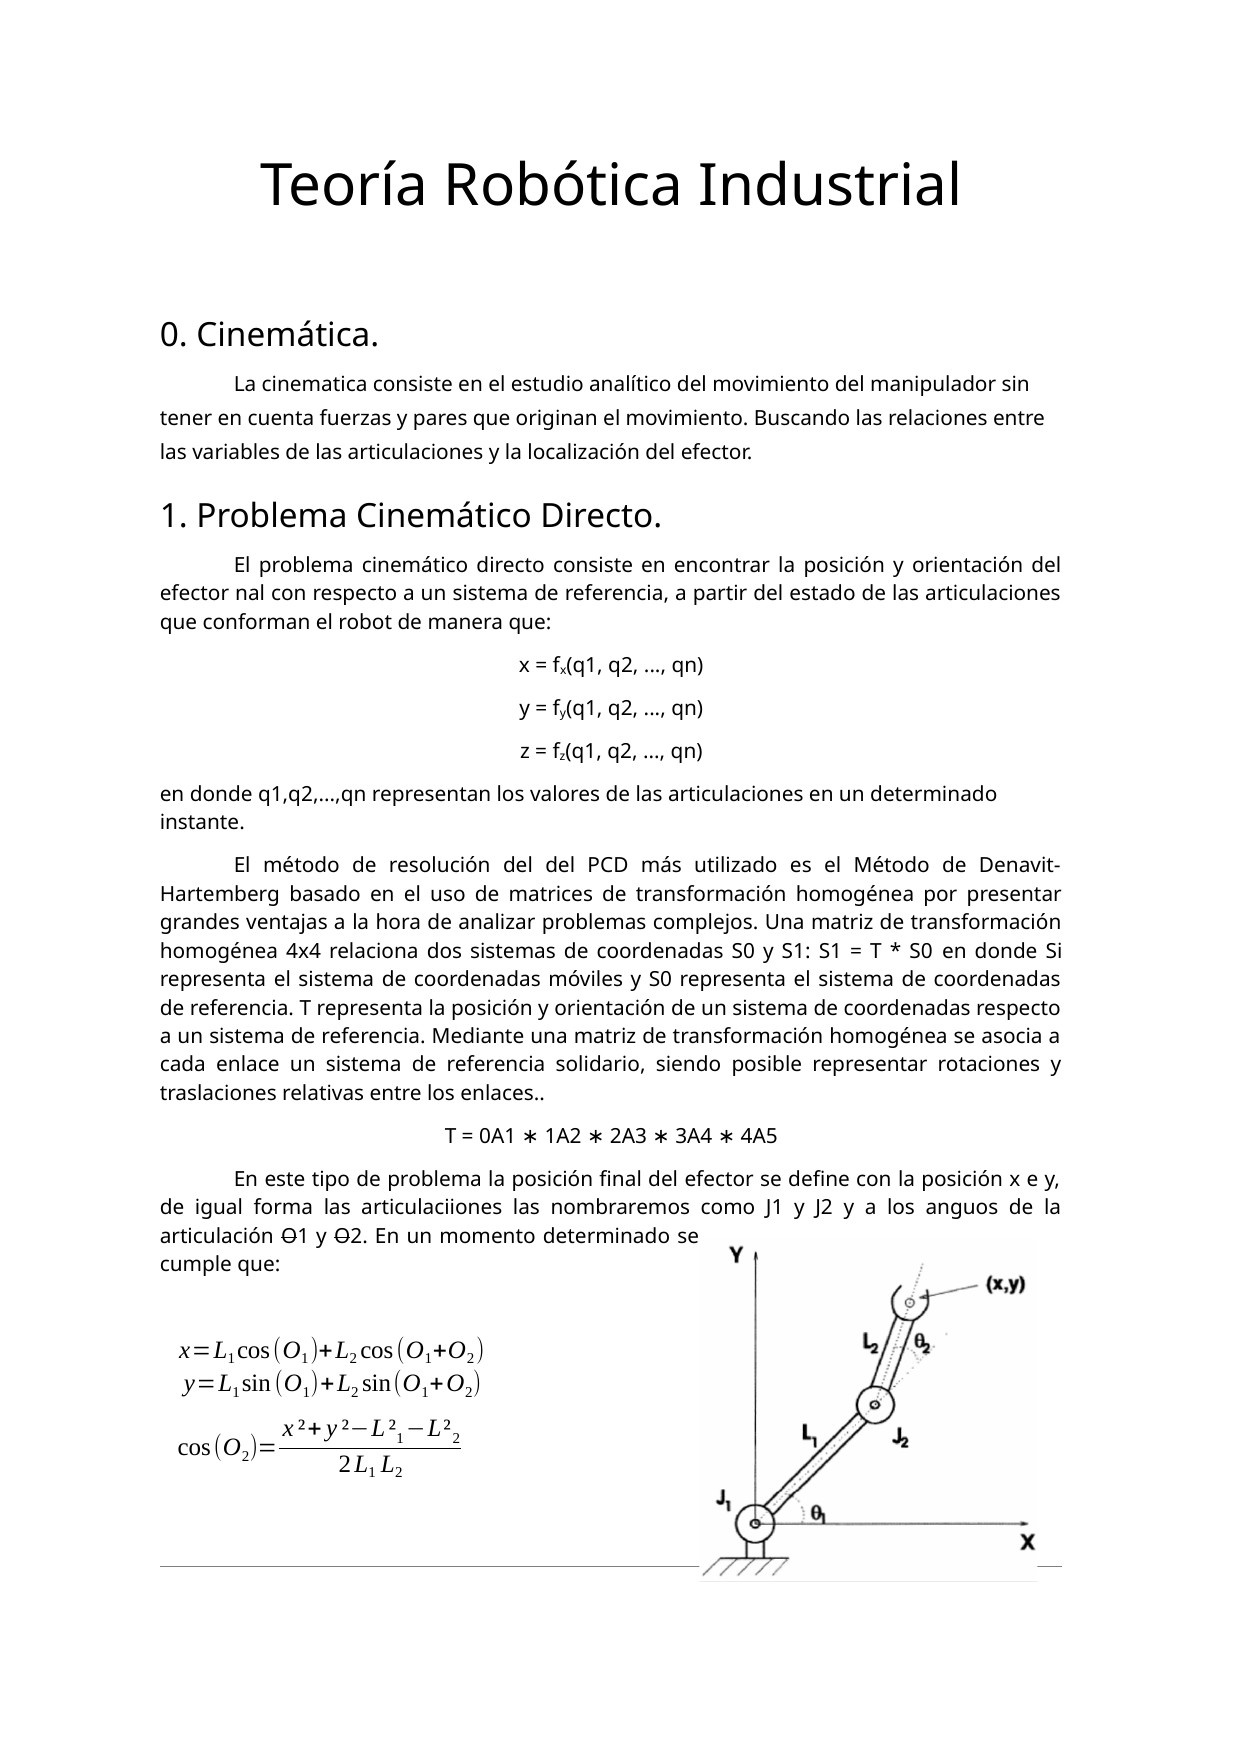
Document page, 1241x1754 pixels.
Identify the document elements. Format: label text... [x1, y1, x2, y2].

text En este tipo de problema la posición final del efector se define con la posición x e y, de igual forma las articulaciiones las nombraremos como J1 y J2 y a los anguos de la articulación O1 y O2. En un momento determinado se cumple que: [159, 1164, 1062, 1278]
picture [699, 1239, 1038, 1582]
text El método de resolución del del PCD más utilizado es el Método de Denavit-Hartemberg basado en el uso de matrices de transformación homogénea por presentar grandes ventajas a la hora de analizar problemas complejos. Una matriz de transformación homogénea 4x4 relaciona dos sistemas de coordenadas S0 y S1: S1 = T * S0 en donde Si representa el sistema de coordenadas móviles y S0 representa el sistema de coordenadas de referencia. T representa la posición y orientación de un sistema de coordenadas respecto a un sistema de referencia. Mediante una matriz de transformación homogénea se asocia a cada enlace un sistema de referencia solidario, siendo posible representar rotaciones y traslaciones relativas entre los enlaces.. [159, 850, 1062, 1106]
text en donde q1,q2,...,qn representan los valores de las articulaciones en un determinado instante. [159, 779, 1062, 836]
title Teoría Robótica Industrial [159, 143, 1062, 223]
subtitle 1. Problema Cinemático Directo. [159, 492, 1062, 537]
text z = fz(q1, q2, ..., qn) [159, 736, 1062, 764]
text x = fx(q1, q2, ..., qn) [159, 650, 1062, 678]
text T = 0A1 ∗ 1A2 ∗ 2A3 ∗ 3A4 ∗ 4A5 [159, 1121, 1062, 1149]
text y = fy(q1, q2, ..., qn) [159, 693, 1062, 721]
text El problema cinemático directo consiste en encontrar la posición y orientación del efector nal con respecto a un sistema de referencia, a partir del estado de las articulaciones que conforman el robot de manera que: [159, 550, 1062, 635]
text La cinematica consiste en el estudio analítico del movimiento del manipulador sin tener en cuenta fuerzas y pares que originan el movimiento. Buscando las relaciones entre las variables de las articulaciones y la localización del efector. [159, 369, 1062, 466]
subtitle 0. Cinemática. [159, 311, 1062, 357]
